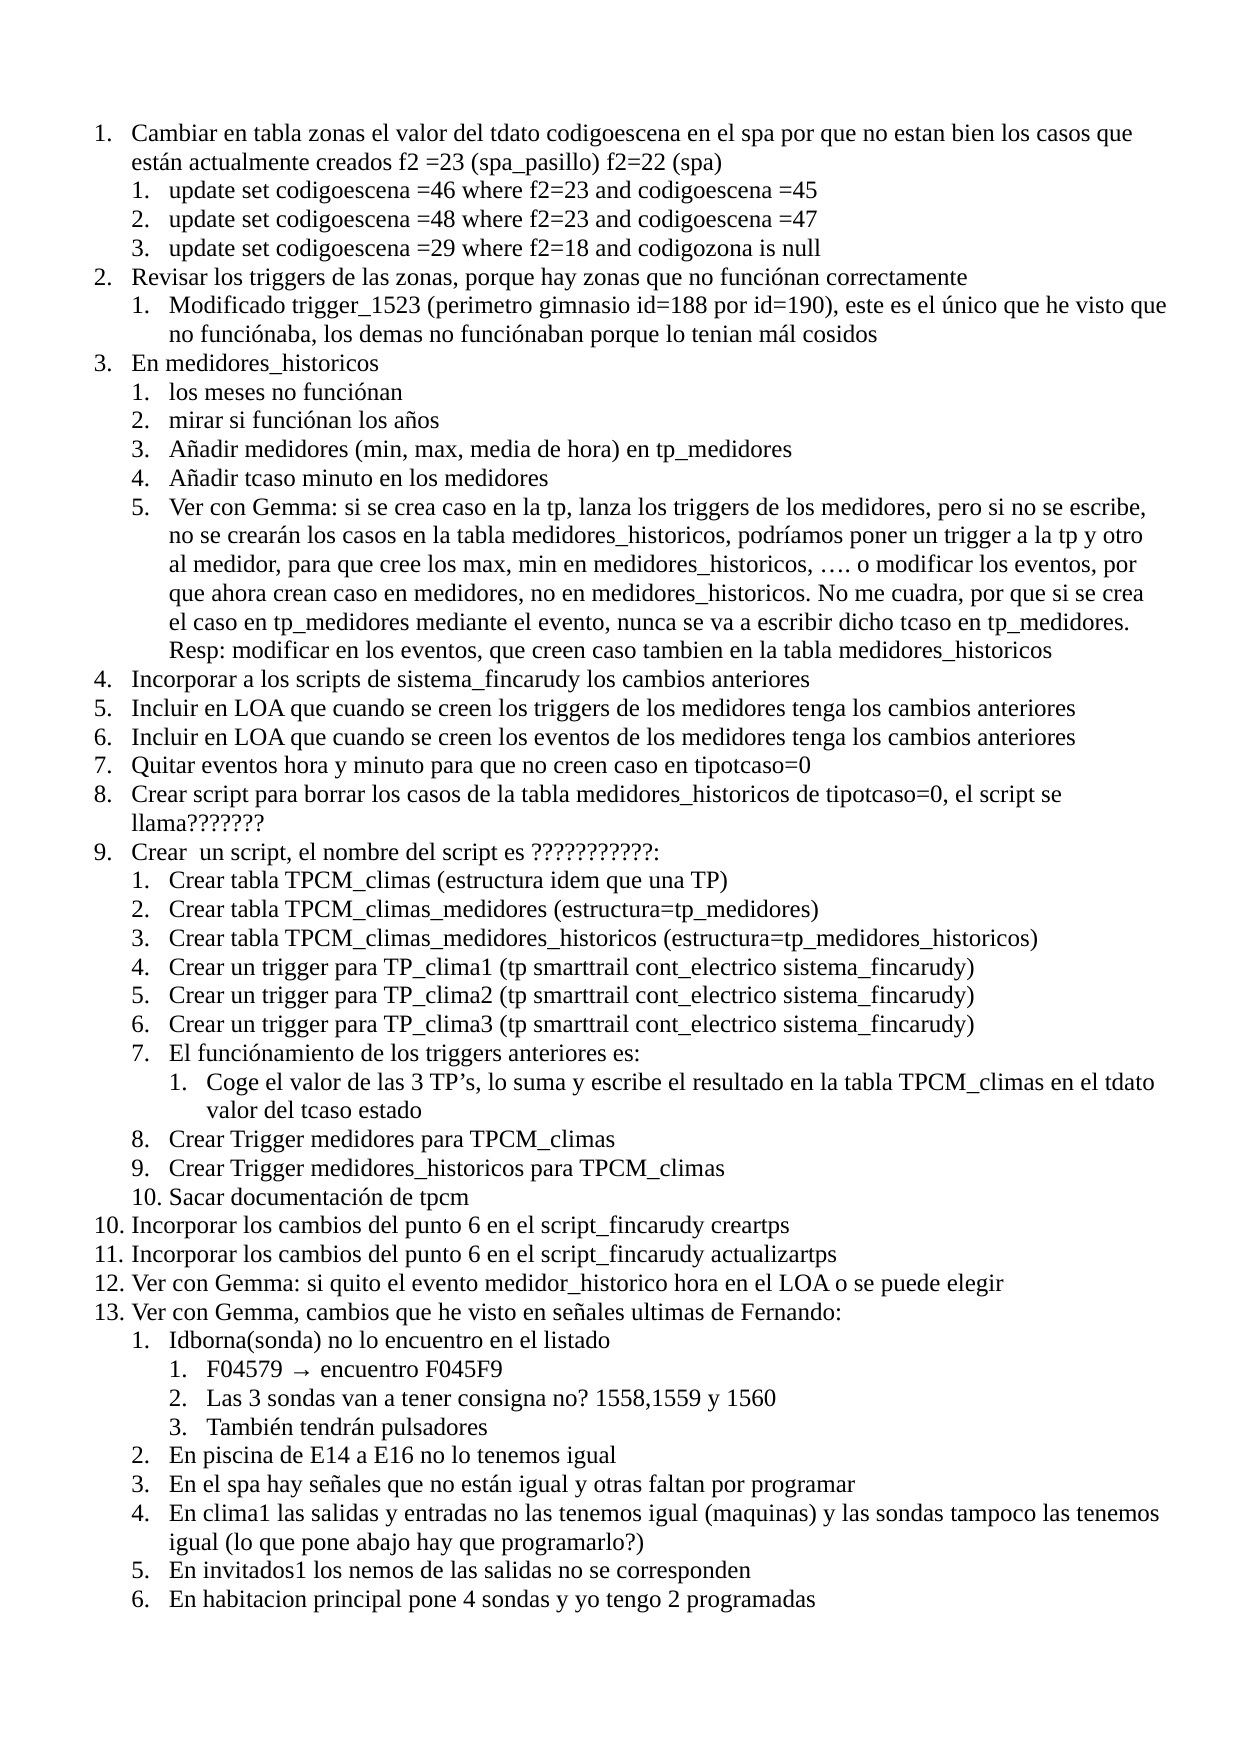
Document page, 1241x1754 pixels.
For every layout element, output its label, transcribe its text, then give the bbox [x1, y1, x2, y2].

list update set codigoescena =29 where f2=18 and codigozona is null [131, 233, 1167, 262]
list Crear un trigger para TP_clima2 (tp smarttrail cont_electrico sistema_fincarudy) [131, 981, 1167, 1009]
list Idborna(sonda) no lo encuentro en el listado [131, 1326, 1167, 1354]
list mirar si funciónan los años [131, 406, 1167, 434]
list En el spa hay señales que no están igual y otras faltan por programar [131, 1469, 1167, 1498]
list Crear tabla TPCM_climas_medidores_historicos (estructura=tp_medidores_historicos) [131, 923, 1167, 952]
list Añadir medidores (min, max, media de hora) en tp_medidores [131, 434, 1167, 463]
list update set codigoescena =48 where f2=23 and codigoescena =47 [131, 204, 1167, 233]
list En clima1 las salidas y entradas no las tenemos igual (maquinas) y las sondas tampoco las tenemos igual (lo que pone abajo hay que programarlo?) [131, 1498, 1167, 1556]
list Las 3 sondas van a tener consigna no? 1558,1559 y 1560 [169, 1383, 1167, 1412]
list F04579 → encuentro F045F9 [169, 1354, 1167, 1383]
list Incorporar los cambios del punto 6 en el script_fincarudy actualizartps [94, 1239, 1167, 1268]
list update set codigoescena =46 where f2=23 and codigoescena =45 [131, 176, 1167, 204]
list En invitados1 los nemos de las salidas no se corresponden [131, 1556, 1167, 1584]
list Crear un trigger para TP_clima3 (tp smarttrail cont_electrico sistema_fincarudy) [131, 1009, 1167, 1038]
list En habitacion principal pone 4 sondas y yo tengo 2 programadas [131, 1584, 1167, 1613]
list Crear tabla TPCM_climas (estructura idem que una TP) [131, 866, 1167, 894]
list Sacar documentación de tpcm [131, 1182, 1167, 1211]
list Crear un script, el nombre del script es ???????????: [94, 837, 1167, 866]
list Quitar eventos hora y minuto para que no creen caso en tipotcaso=0 [94, 751, 1167, 779]
list En medidores_historicos [94, 348, 1167, 377]
list Crear tabla TPCM_climas_medidores (estructura=tp_medidores) [131, 894, 1167, 923]
list Incluir en LOA que cuando se creen los triggers de los medidores tenga los cambios anteriores [94, 693, 1167, 722]
list Añadir tcaso minuto en los medidores [131, 463, 1167, 492]
list Ver con Gemma: si se crea caso en la tp, lanza los triggers de los medidores, pero si no se escribe, no se crearán los casos en la tabla medidores_historicos, podríamos poner un trigger a la tp y otro al medidor, para que cree los max, min en medidores_historicos, …. o modificar los eventos, por que ahora crean caso en medidores, no en medidores_historicos. No me cuadra, por que si se crea el caso en tp_medidores mediante el evento, nunca se va a escribir dicho tcaso en tp_medidores. Resp: modificar en los eventos, que creen caso tambien en la tabla medidores_historicos [131, 492, 1167, 664]
list Incluir en LOA que cuando se creen los eventos de los medidores tenga los cambios anteriores [94, 722, 1167, 751]
list los meses no funciónan [131, 377, 1167, 406]
list Crear un trigger para TP_clima1 (tp smarttrail cont_electrico sistema_fincarudy) [131, 952, 1167, 981]
list Modificado trigger_1523 (perimetro gimnasio id=188 por id=190), este es el único que he visto que no funciónaba, los demas no funciónaban porque lo tenian mál cosidos [131, 291, 1167, 348]
list Crear script para borrar los casos de la tabla medidores_historicos de tipotcaso=0, el script se llama??????? [94, 779, 1167, 837]
list Incorporar los cambios del punto 6 en el script_fincarudy creartps [94, 1211, 1167, 1239]
list Coge el valor de las 3 TP’s, lo suma y escribe el resultado en la tabla TPCM_climas en el tdato valor del tcaso estado [169, 1067, 1167, 1124]
list El funciónamiento de los triggers anteriores es: [131, 1038, 1167, 1067]
list Crear Trigger medidores para TPCM_climas [131, 1124, 1167, 1153]
list Ver con Gemma: si quito el evento medidor_historico hora en el LOA o se puede elegir [94, 1268, 1167, 1297]
list También tendrán pulsadores [169, 1412, 1167, 1441]
list Crear Trigger medidores_historicos para TPCM_climas [131, 1153, 1167, 1182]
list Incorporar a los scripts de sistema_fincarudy los cambios anteriores [94, 664, 1167, 693]
list Cambiar en tabla zonas el valor del tdato codigoescena en el spa por que no estan bien los casos que están actualmente creados f2 =23 (spa_pasillo) f2=22 (spa) [94, 118, 1167, 176]
list Ver con Gemma, cambios que he visto en señales ultimas de Fernando: [94, 1297, 1167, 1326]
list En piscina de E14 a E16 no lo tenemos igual [131, 1441, 1167, 1469]
list Revisar los triggers de las zonas, porque hay zonas que no funciónan correctamente [94, 262, 1167, 291]
